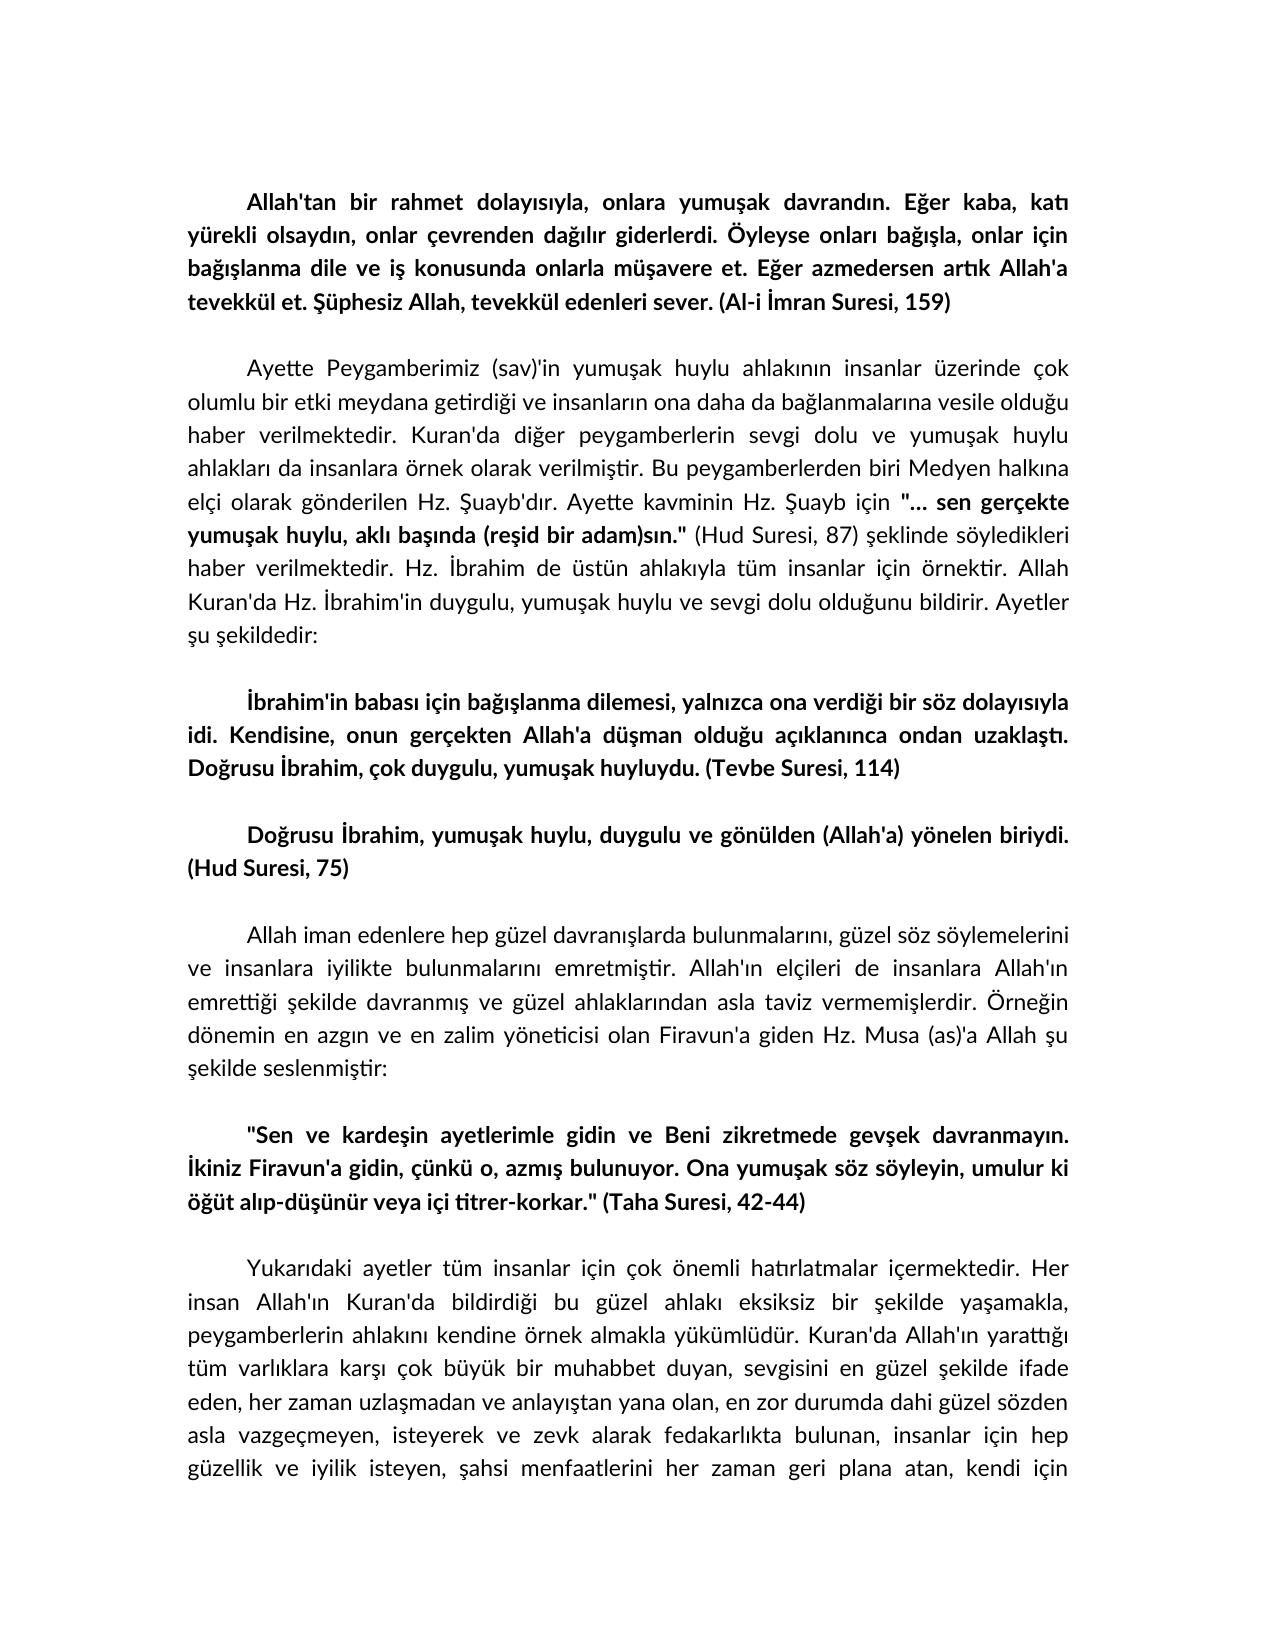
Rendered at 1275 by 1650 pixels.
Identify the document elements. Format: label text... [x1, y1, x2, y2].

text Yukarıdaki ayetler tüm insanlar için çok önemli hatırlatmalar içermektedir. Her insan Allah'ın Kuran'da bildirdiği bu güzel ahlakı eksiksiz bir şekilde yaşamakla, peygamberlerin ahlakını kendine örnek almakla yükümlüdür. Kuran'da Allah'ın yarattığı tüm varlıklara karşı çok büyük bir muhabbet duyan, sevgisini en güzel şekilde ifade eden, her zaman uzlaşmadan ve anlayıştan yana olan, en zor durumda dahi güzel sözden asla vazgeçmeyen, isteyerek ve zevk alarak fedakarlıkta bulunan, insanlar için hep güzellik ve iyilik isteyen, şahsi menfaatlerini her zaman geri plana atan, kendi için [187, 1250, 1070, 1483]
text Ayette Peygamberimiz (sav)'in yumuşak huylu ahlakının insanlar üzerinde çok olumlu bir etki meydana getirdiği ve insanların ona daha da bağlanmalarına vesile olduğu haber verilmektedir. Kuran'da diğer peygamberlerin sevgi dolu ve yumuşak huylu ahlakları da insanlara örnek olarak verilmiştir. Bu peygamberlerden biri Medyen halkına elçi olarak gönderilen Hz. Şuayb'dır. Ayette kavminin Hz. Şuayb için "… sen gerçekte yumuşak huylu, aklı başında (reşid bir adam)sın." (Hud Suresi, 87) şeklinde söyledikleri haber verilmektedir. Hz. İbrahim de üstün ahlakıyla tüm insanlar için örnektir. Allah Kuran'da Hz. İbrahim'in duygulu, yumuşak huylu ve sevgi dolu olduğunu bildirir. Ayetler şu şekildedir: [187, 350, 1070, 650]
text Allah iman edenlere hep güzel davranışlarda bulunmalarını, güzel söz söylemelerini ve insanlara iyilikte bulunmalarını emretmiştir. Allah'ın elçileri de insanlara Allah'ın emrettiği şekilde davranmış ve güzel ahlaklarından asla taviz vermemişlerdir. Örneğin dönemin en azgın ve en zalim yöneticisi olan Firavun'a giden Hz. Musa (as)'a Allah şu şekilde seslenmiştir: [187, 917, 1070, 1083]
text İbrahim'in babası için bağışlanma dilemesi, yalnızca ona verdiği bir söz dolayısıyla idi. Kendisine, onun gerçekten Allah'a düşman olduğu açıklanınca ondan uzaklaştı. Doğrusu İbrahim, çok duygulu, yumuşak huyluydu. (Tevbe Suresi, 114) [187, 683, 1070, 783]
text "Sen ve kardeşin ayetlerimle gidin ve Beni zikretmede gevşek davranmayın. İkiniz Firavun'a gidin, çünkü o, azmış bulunuyor. Ona yumuşak söz söyleyin, umulur ki öğüt alıp-düşünür veya içi titrer-korkar." (Taha Suresi, 42-44) [187, 1117, 1070, 1217]
text Doğrusu İbrahim, yumuşak huylu, duygulu ve gönülden (Allah'a) yönelen biriydi. (Hud Suresi, 75) [187, 817, 1070, 883]
text Allah'tan bir rahmet dolayısıyla, onlara yumuşak davrandın. Eğer kaba, katı yürekli olsaydın, onlar çevrenden dağılır giderlerdi. Öyleyse onları bağışla, onlar için bağışlanma dile ve iş konusunda onlarla müşavere et. Eğer azmedersen artık Allah'a tevekkül et. Şüphesiz Allah, tevekkül edenleri sever. (Al-i İmran Suresi, 159) [187, 183, 1070, 317]
